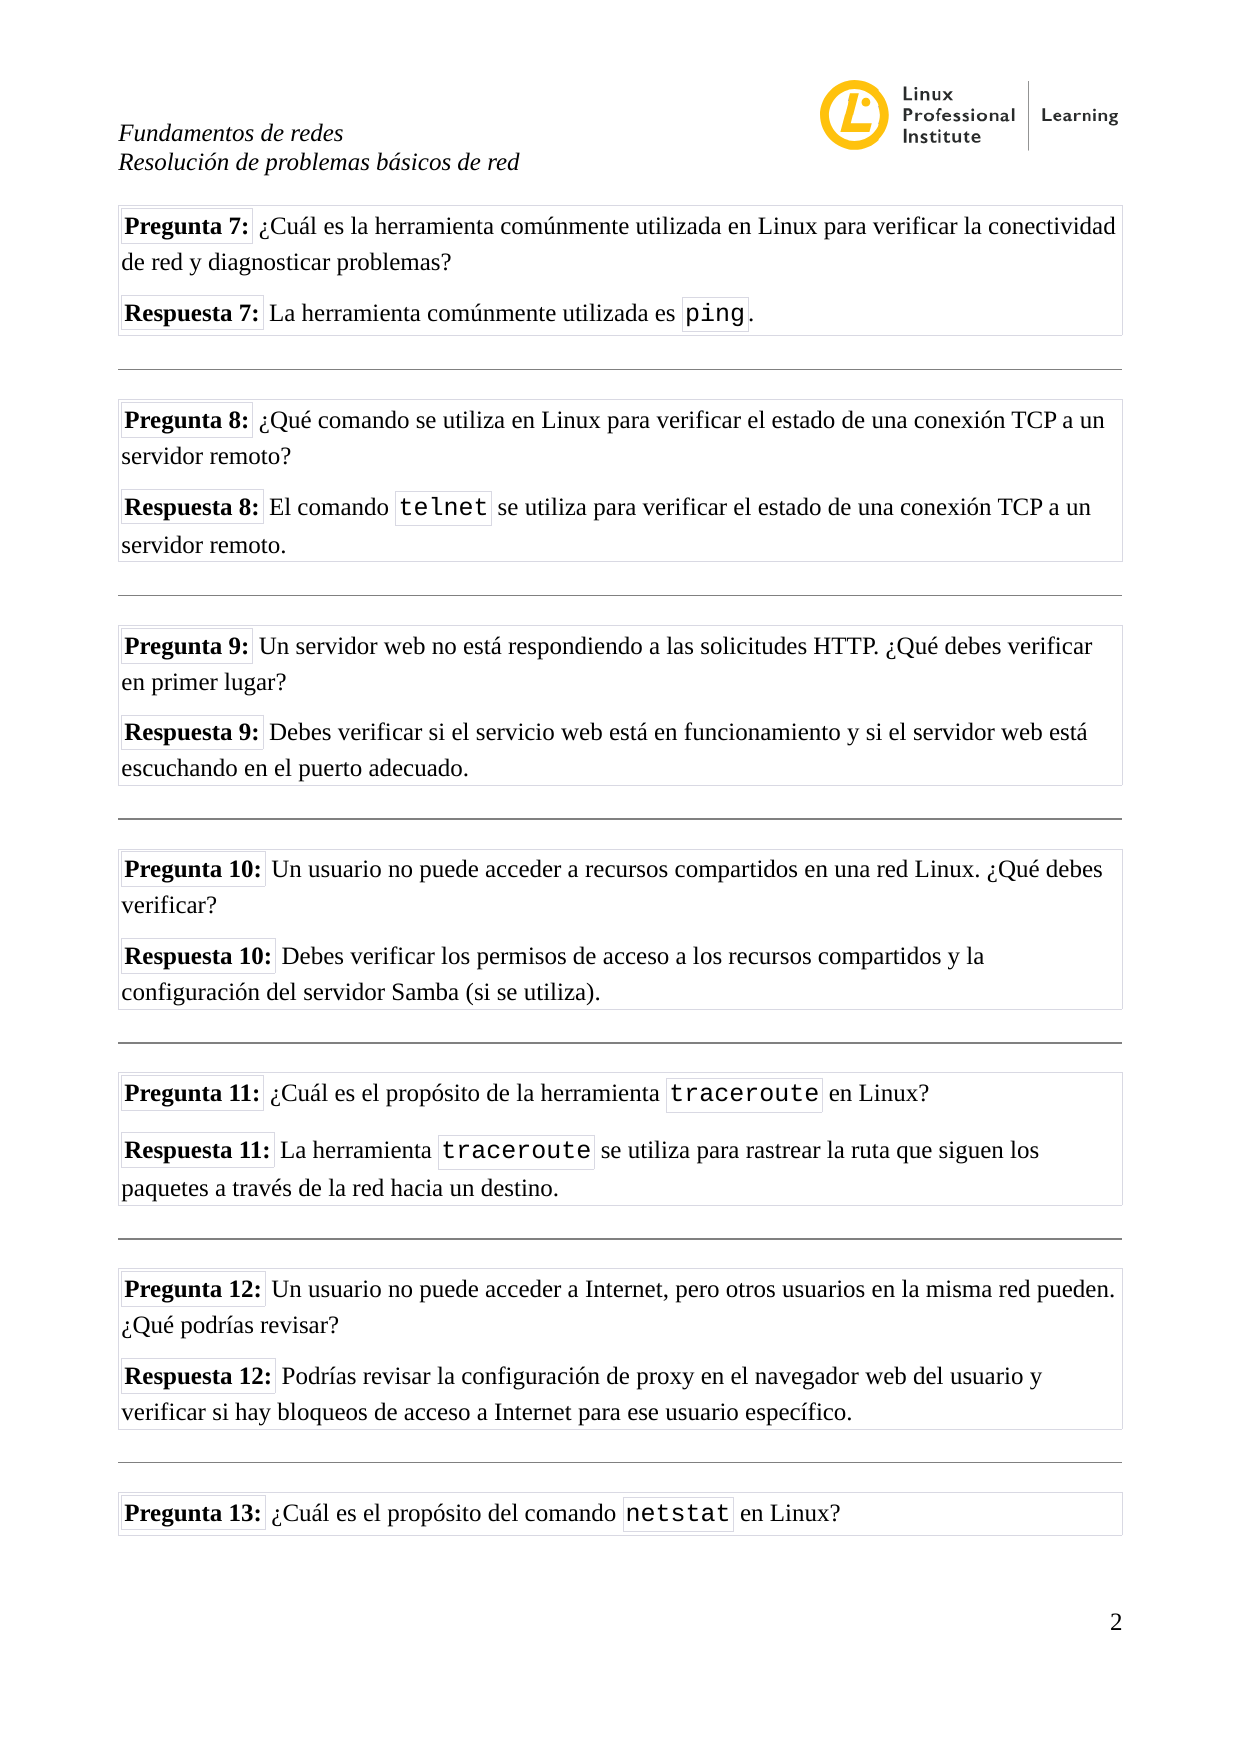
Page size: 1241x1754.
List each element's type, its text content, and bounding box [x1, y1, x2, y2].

text Pregunta 7: ¿Cuál es la herramienta comúnmente utilizada en Linux para verificar la conectividad de red y diagnosticar problemas? [119, 206, 1122, 276]
text Pregunta 10: Un usuario no puede acceder a recursos compartidos en una red Linux. ¿Qué debes verificar? [119, 850, 1122, 919]
text Pregunta 9: Un servidor web no está respondiendo a las solicitudes HTTP. ¿Qué debes verificar en primer lugar? [119, 626, 1122, 696]
text Pregunta 12: Un usuario no puede acceder a Internet, pero otros usuarios en la misma red pueden. ¿Qué podrías revisar? [119, 1269, 1122, 1339]
text Pregunta 11: ¿Cuál es el propósito de la herramienta traceroute en Linux? [119, 1073, 1122, 1112]
text Respuesta 9: Debes verificar si el servicio web está en funcionamiento y si el servidor web está escuchando en el puerto adecuado. [119, 711, 1122, 785]
text Respuesta 10: Debes verificar los permisos de acceso a los recursos compartidos y la configuración del servidor Samba (si se utiliza). [119, 935, 1122, 1009]
picture [819, 79, 1119, 151]
text Pregunta 8: ¿Qué comando se utiliza en Linux para verificar el estado de una conexión TCP a un servidor remoto? [119, 400, 1122, 470]
text Pregunta 13: ¿Cuál es el propósito del comando netstat en Linux? [119, 1493, 1122, 1535]
text Respuesta 12: Podrías revisar la configuración de proxy en el navegador web del usuario y verificar si hay bloqueos de acceso a Internet para ese usuario específico. [119, 1355, 1122, 1429]
text Respuesta 11: La herramienta traceroute se utiliza para rastrear la ruta que siguen los paquetes a través de la red hacia un destino. [119, 1129, 1122, 1205]
text Respuesta 8: El comando telnet se utiliza para verificar el estado de una conexión TCP a un servidor remoto. [119, 486, 1122, 561]
text Respuesta 7: La herramienta comúnmente utilizada es ping. [119, 292, 1122, 335]
